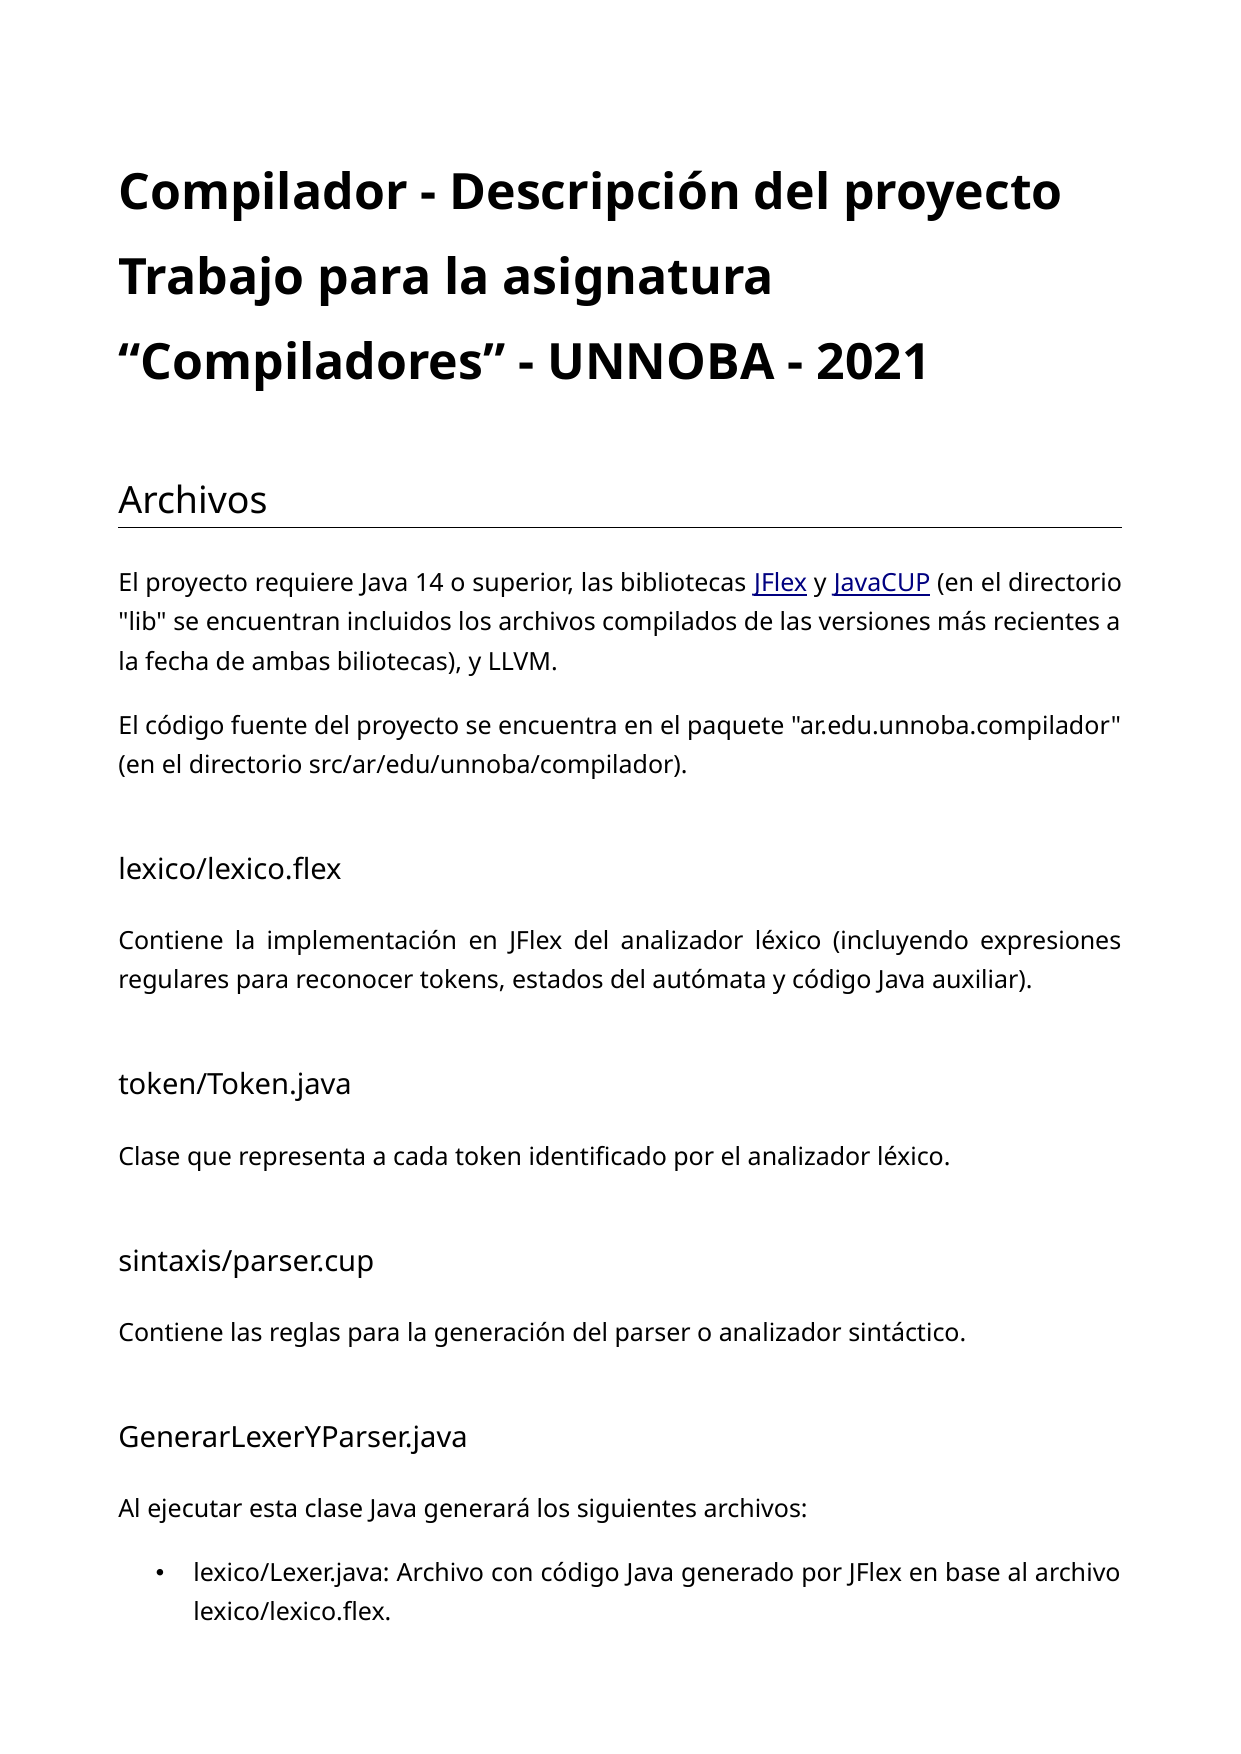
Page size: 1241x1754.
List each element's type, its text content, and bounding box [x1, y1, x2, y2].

subtitle lexico/lexico.flex [118, 848, 1122, 888]
list lexico/Lexer.java: Archivo con código Java generado por JFlex en base al archivo lexico/lexico.flex. [156, 1555, 1122, 1628]
text Al ejecutar esta clase Java generará los siguientes archivos: [118, 1491, 1122, 1525]
subtitle GenerarLexerYParser.java [118, 1416, 1122, 1456]
text El código fuente del proyecto se encuentra en el paquete "ar.edu.unnoba.compilador" (en el directorio src/ar/edu/unnoba/compilador). [118, 707, 1122, 781]
text Contiene la implementación en JFlex del analizador léxico (incluyendo expresiones regulares para reconocer tokens, estados del autómata y código Java auxiliar). [118, 923, 1122, 996]
subtitle token/Token.java [118, 1063, 1122, 1103]
text Contiene las reglas para la generación del parser o analizador sintáctico. [118, 1314, 1122, 1348]
subtitle Compilador - Descripción del proyecto Trabajo para la asignatura “Compiladores” - UNNOBA - 2021 [118, 156, 1122, 394]
text Clase que representa a cada token identificado por el analizador léxico. [118, 1138, 1122, 1172]
subtitle sintaxis/parser.cup [118, 1240, 1122, 1279]
text El proyecto requiere Java 14 o superior, las bibliotecas JFlex y JavaCUP (en el directorio "lib" se encuentran incluidos los archivos compilados de las versiones más recientes a la fecha de ambas biliotecas), y LLVM. [118, 565, 1122, 677]
subtitle Archivos [118, 473, 1122, 527]
